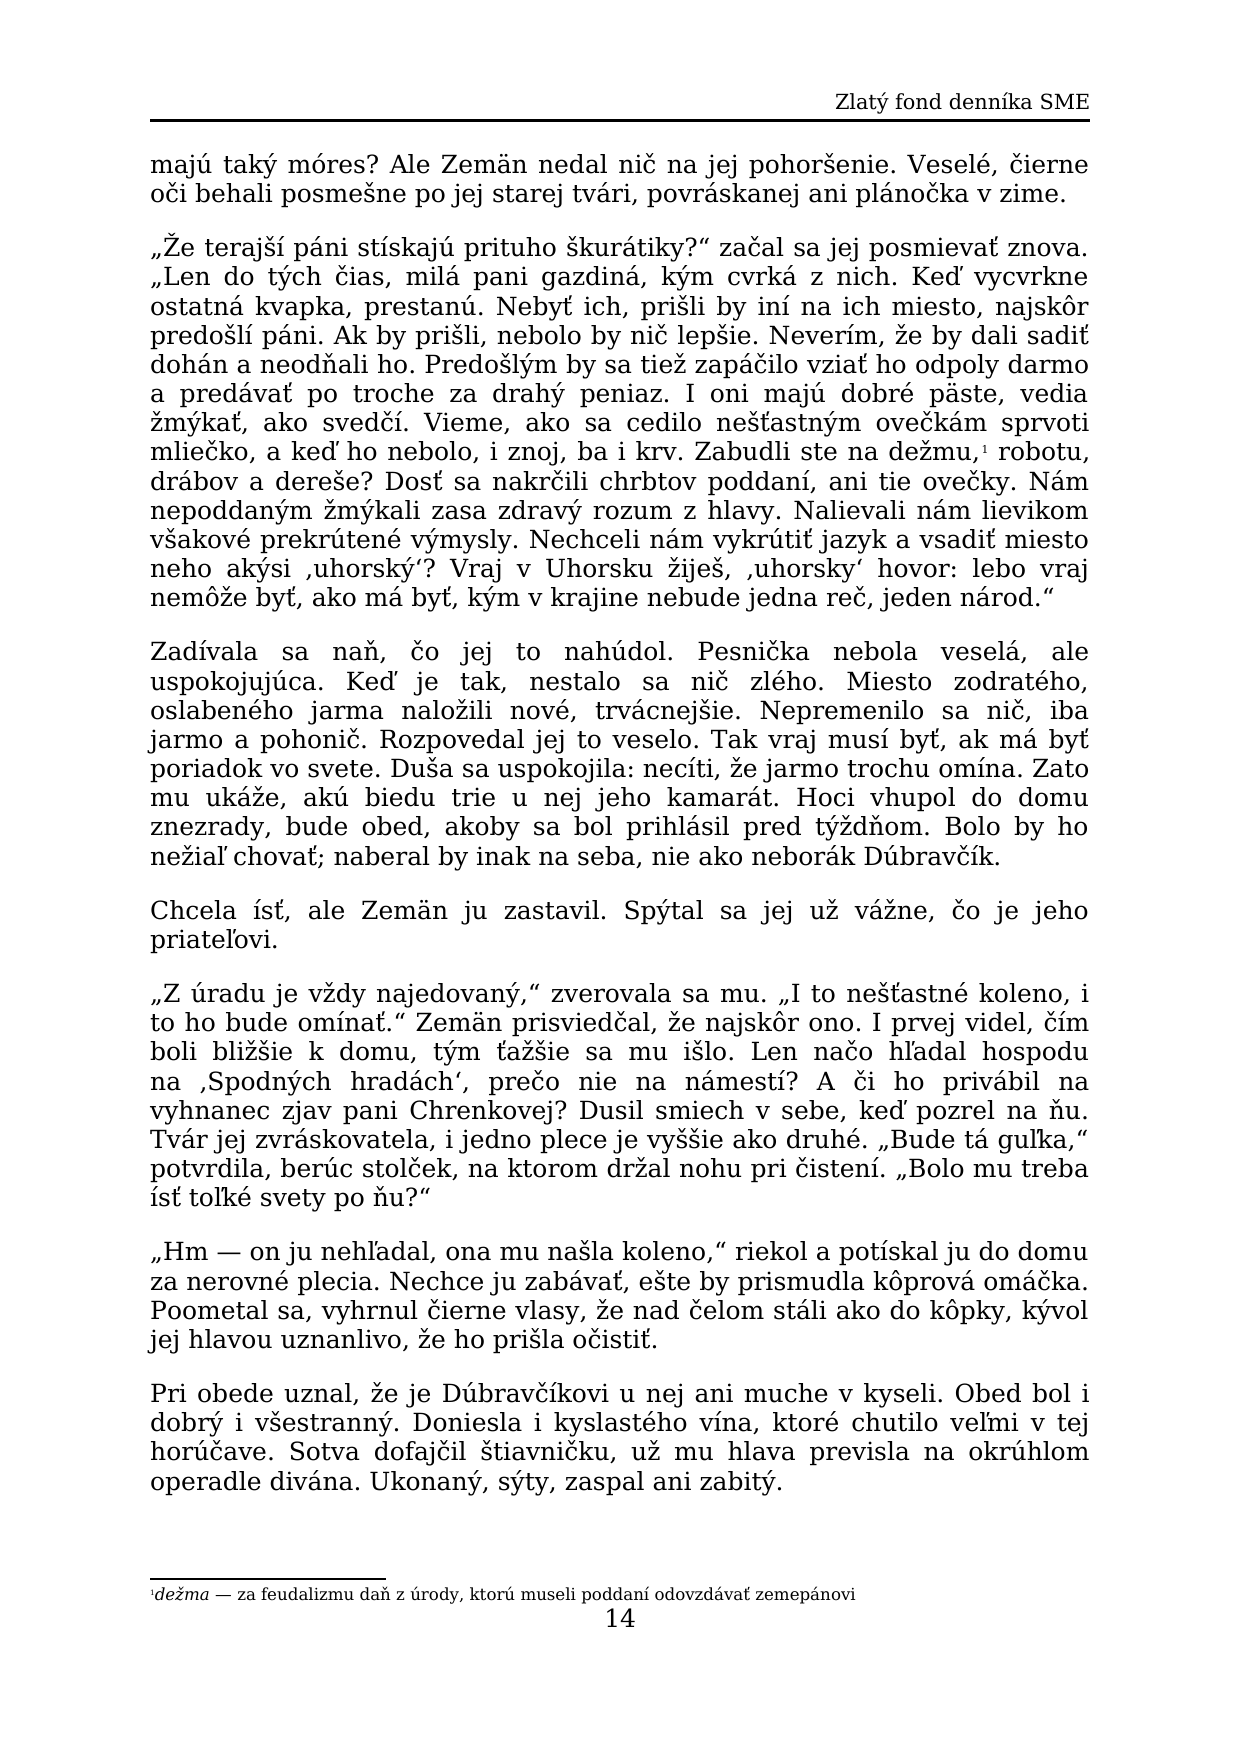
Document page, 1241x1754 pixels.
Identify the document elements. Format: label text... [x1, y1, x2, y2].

text Pri obede uznal, že je Dúbravčíkovi u nej ani muche v kyseli. Obed bol i dobrý i všestranný. Doniesla i kyslastého vína, ktoré chutilo veľmi v tej horúčave. Sotva dofajčil štiavničku, už mu hlava previsla na okrúhlom operadle divána. Ukonaný, sýty, zaspal ani zabitý. [150, 1379, 1090, 1496]
text „Hm — on ju nehľadal, ona mu našla koleno,“ riekol a potískal ju do domu za nerovné plecia. Nechce ju zabávať, ešte by prismudla kôprová omáčka. Poometal sa, vyhrnul čierne vlasy, že nad čelom stáli ako do kôpky, kývol jej hlavou uznanlivo, že ho prišla očistiť. [150, 1238, 1090, 1354]
text 1dežma — za feudalizmu daň z úrody, ktorú museli poddaní odovzdávať zemepánovi [150, 1584, 1090, 1604]
text Chcela ísť, ale Zemän ju zastavil. Spýtal sa jej už vážne, čo je jeho priateľovi. [150, 896, 1090, 954]
text „Z úradu je vždy najedovaný,“ zverovala sa mu. „I to nešťastné koleno, i to ho bude omínať.“ Zemän prisviedčal, že najskôr ono. I prvej videl, čím boli bližšie k domu, tým ťažšie sa mu išlo. Len načo hľadal hospodu na ,Spodných hradách‘, prečo nie na námestí? A či ho privábil na vyhnanec zjav pani Chrenkovej? Dusil smiech v sebe, keď pozrel na ňu. Tvár jej zvráskovatela, i jedno plece je vyššie ako druhé. „Bude tá guľka,“ potvrdila, berúc stolček, na ktorom držal nohu pri čistení. „Bolo mu treba ísť toľké svety po ňu?“ [150, 979, 1090, 1213]
text Zadívala sa naň, čo jej to nahúdol. Pesnička nebola veselá, ale uspokojujúca. Keď je tak, nestalo sa nič zlého. Miesto zodratého, oslabeného jarma naložili nové, trvácnejšie. Nepremenilo sa nič, iba jarmo a pohonič. Rozpovedal jej to veselo. Tak vraj musí byť, ak má byť poriadok vo svete. Duša sa uspokojila: necíti, že jarmo trochu omína. Zato mu ukáže, akú biedu trie u nej jeho kamarát. Hoci vhupol do domu znezrady, bude obed, akoby sa bol prihlásil pred týždňom. Bolo by ho nežiaľ chovať; naberal by inak na seba, nie ako neborák Dúbravčík. [150, 638, 1090, 871]
text „Že terajší páni stískajú prituho škurátiky?“ začal sa jej posmievať znova. „Len do tých čias, milá pani gazdiná, kým cvrká z nich. Keď vycvrkne ostatná kvapka, prestanú. Nebyť ich, prišli by iní na ich miesto, najskôr predošlí páni. Ak by prišli, nebolo by nič lepšie. Neverím, že by dali sadiť dohán a neodňali ho. Predošlým by sa tiež zapáčilo vziať ho odpoly darmo a predávať po troche za drahý peniaz. I oni majú dobré päste, vedia žmýkať, ako svedčí. Vieme, ako sa cedilo nešťastným ovečkám sprvoti mliečko, a keď ho nebolo, i znoj, ba i krv. Zabudli ste na dežmu,1 robotu, drábov a dereše? Dosť sa nakrčili chrbtov poddaní, ani tie ovečky. Nám nepoddaným žmýkali zasa zdravý rozum z hlavy. Nalievali nám lievikom všakové prekrútené výmysly. Nechceli nám vykrútiť jazyk a vsadiť miesto neho akýsi ,uhorský‘? Vraj v Uhorsku žiješ, ,uhorsky‘ hovor: lebo vraj nemôže byť, ako má byť, kým v krajine nebude jedna reč, jeden národ.“ [150, 233, 1090, 613]
text majú taký móres? Ale Zemän nedal nič na jej pohoršenie. Veselé, čierne oči behali posmešne po jej starej tvári, povráskanej ani plánočka v zime. [150, 150, 1090, 208]
